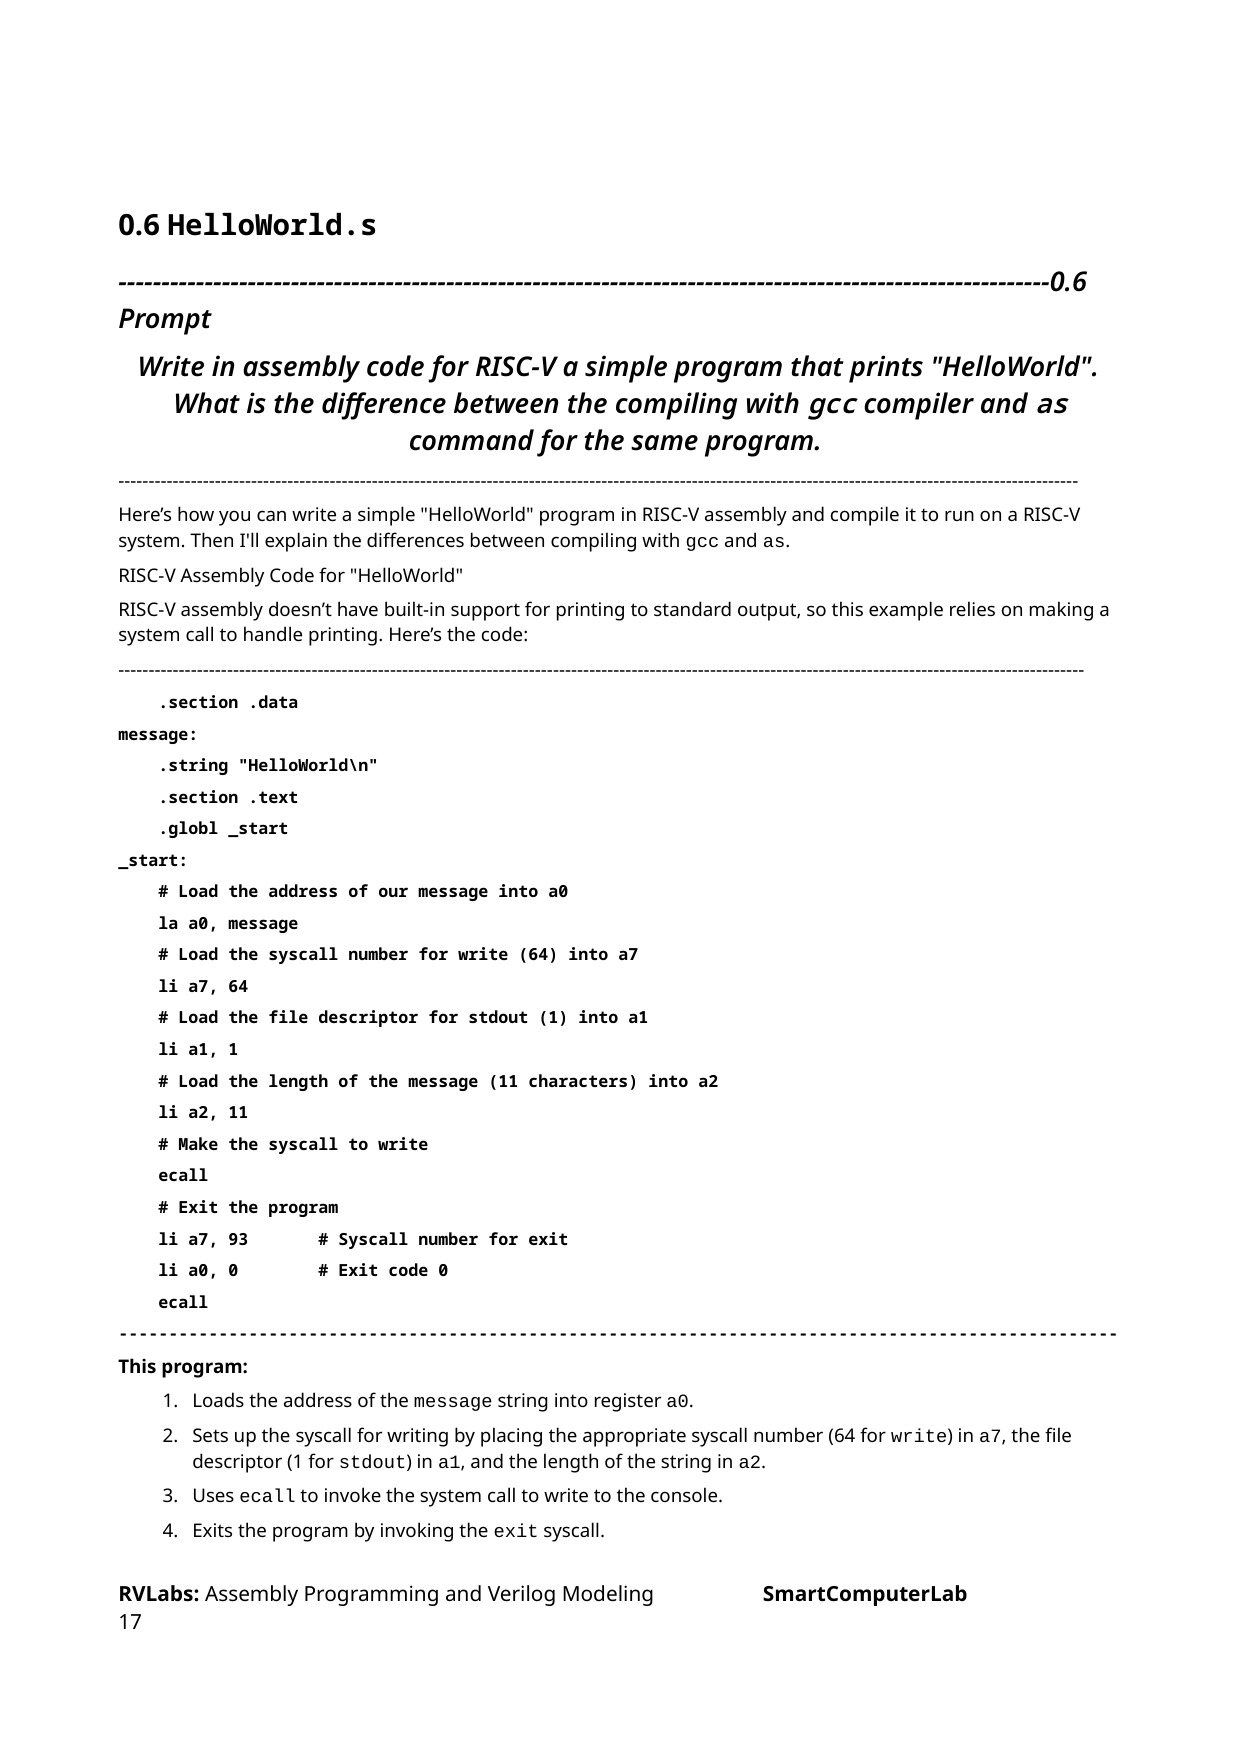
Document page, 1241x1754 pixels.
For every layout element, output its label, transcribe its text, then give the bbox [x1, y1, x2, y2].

text li a0, 0 # Exit code 0 [118, 1259, 1122, 1281]
text _start: [118, 848, 1122, 871]
subtitle 0.6 HelloWorld.s [118, 204, 1122, 244]
list Loads the address of the message string into register a0. [162, 1388, 1122, 1413]
text This program: [118, 1353, 1122, 1379]
list Uses ecall to invoke the system call to write to the console. [162, 1483, 1122, 1508]
text ecall [118, 1164, 1122, 1187]
text # Exit the program [118, 1196, 1122, 1218]
text # Load the address of our message into a0 [118, 880, 1122, 903]
text .string "HelloWorld\n" [118, 754, 1122, 776]
text la a0, message [118, 911, 1122, 934]
text --------------------------------------------------------------------------------------------------------------------------------------------------------------- [118, 467, 1122, 493]
text .section .text [118, 785, 1122, 808]
list Exits the program by invoking the exit syscall. [162, 1517, 1122, 1543]
text .section .data [118, 691, 1122, 713]
text li a2, 11 [118, 1101, 1122, 1123]
text # Load the syscall number for write (64) into a7 [118, 943, 1122, 966]
text # Load the length of the message (11 characters) into a2 [118, 1069, 1122, 1092]
text message: [118, 722, 1122, 745]
text # Make the syscall to write [118, 1132, 1122, 1155]
text ---------------------------------------------------------------------------------------------------- [118, 1322, 1122, 1344]
text RISC-V assembly doesn’t have built-in support for printing to standard output, so this example relies on making a system call to handle printing. Here’s the code: [118, 596, 1122, 647]
text ------------------------------------------------------------------------------------------------------------0.6 Prompt [118, 262, 1122, 336]
text Here’s how you can write a simple "HelloWorld" program in RISC-V assembly and compile it to run on a RISC-V system. Then I'll explain the differences between compiling with gcc and as. [118, 502, 1122, 553]
text li a7, 64 [118, 974, 1122, 997]
text # Load the file descriptor for stdout (1) into a1 [118, 1006, 1122, 1029]
text .globl _start [118, 817, 1122, 839]
text li a7, 93 # Syscall number for exit [118, 1227, 1122, 1250]
text ---------------------------------------------------------------------------------------------------------------------------------------------------------------- [118, 656, 1122, 682]
text RISC-V Assembly Code for "HelloWorld" [118, 562, 1122, 587]
text Write in assembly code for RISC-V a simple program that prints "HelloWorld". What is the difference between the compiling with gcc compiler and as command for the same program. [118, 348, 1122, 458]
text ecall [118, 1290, 1122, 1313]
text li a1, 1 [118, 1038, 1122, 1060]
list Sets up the syscall for writing by placing the appropriate syscall number (64 for write) in a7, the file descriptor (1 for stdout) in a1, and the length of the string in a2. [162, 1422, 1122, 1474]
